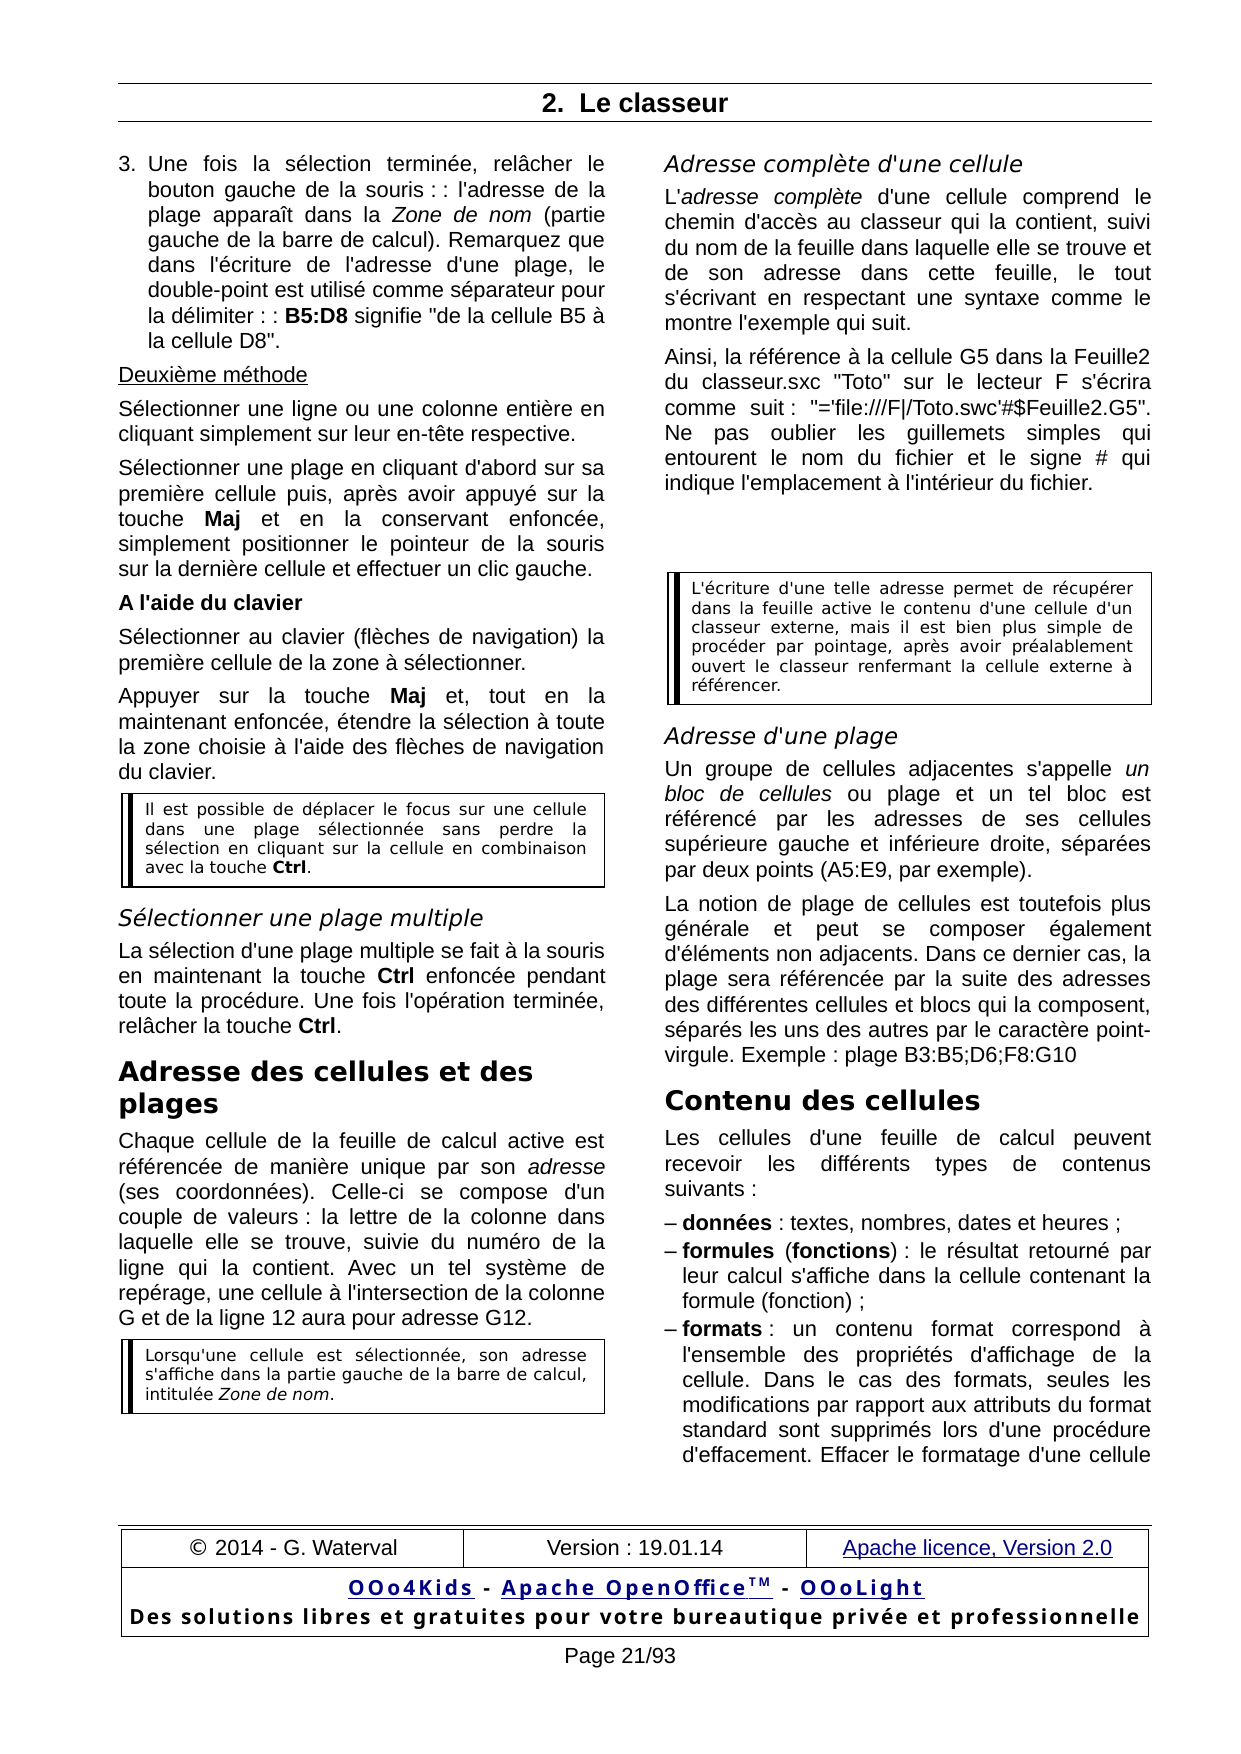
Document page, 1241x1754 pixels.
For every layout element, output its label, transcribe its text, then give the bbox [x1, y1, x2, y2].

list formules (fonctions) : le résultat retourné par leur calcul s'affiche dans la cellule contenant la formule (fonction) ; [664, 1238, 1152, 1313]
table_header Il est possible de déplacer le focus sur une cellule dans une plage sélectionnée sans perdre la sélection en cliquant sur la cellule en combinaison avec la touche Ctrl. [133, 794, 604, 886]
text Chaque cellule de la feuille de calcul active est référencée de manière unique par son adresse (ses coordonnées). Celle-ci se compose d'un couple de valeurs : la lettre de la colonne dans laquelle elle se trouve, suivie du numéro de la ligne qui la contient. Avec un tel système de repérage, une cellule à l'intersection de la colonne G et de la ligne 12 aura pour adresse G12. [118, 1128, 605, 1330]
text Ainsi, la référence à la cellule G5 dans la Feuille2 du classeur.sxc "Toto" sur le lecteur F s'écrira comme suit : "='file:///F|/Toto.swc'#$Feuille2.G5". Ne pas oublier les guillemets simples qui entourent le nom du fichier et le signe # qui indique l'emplacement à l'intérieur du fichier. [664, 344, 1152, 495]
text Un groupe de cellules adjacentes s'appelle un bloc de cellules ou plage et un tel bloc est référencé par les adresses de ses cellules supérieure gauche et inférieure droite, séparées par deux points (A5:E9, par exemple). [664, 756, 1152, 882]
text La notion de plage de cellules est toutefois plus générale et peut se composer également d'éléments non adjacents. Dans ce dernier cas, la plage sera référencée par la suite des adresses des différentes cellules et blocs qui la composent, séparés les uns des autres par le caractère point-virgule. Exemple : plage B3:B5;D6;F8:G10 [664, 891, 1152, 1067]
subtitle Sélectionner une plage multiple [118, 905, 605, 932]
text Sélectionner une ligne ou une colonne entière en cliquant simplement sur leur en-tête respective. [118, 396, 605, 446]
list Une fois la sélection terminée, relâcher le bouton gauche de la souris : : l'adresse de la plage apparaît dans la Zone de nom (partie gauche de la barre de calcul). Remarquez que dans l'écriture de l'adresse d'une plage, le double-point est utilisé comme séparateur pour la délimiter : : B5:D8 signifie "de la cellule B5 à la cellule D8". [118, 151, 605, 353]
list Deuxième méthode [118, 362, 605, 387]
list données : textes, nombres, dates et heures ; [664, 1210, 1152, 1235]
table_header Lorsqu'une cellule est sélectionnée, son adresse s'affiche dans la partie gauche de la barre de calcul, intitulée Zone de nom. [133, 1340, 604, 1413]
subtitle Adresse complète d'une cellule [664, 151, 1152, 178]
table_header L'écriture d'une telle adresse permet de récupérer dans la feuille active le contenu d'une cellule d'un classeur externe, mais il est bien plus simple de procéder par pointage, après avoir préalablement ouvert le classeur renfermant la cellule externe à référencer. [680, 573, 1151, 704]
text Les cellules d'une feuille de calcul peuvent recevoir les différents types de contenus suivants : [664, 1125, 1152, 1201]
text L'adresse complète d'une cellule comprend le chemin d'accès au classeur qui la contient, suivi du nom de la feuille dans laquelle elle se trouve et de son adresse dans cette feuille, le tout s'écrivant en respectant une syntaxe comme le montre l'exemple qui suit. [664, 184, 1152, 335]
subtitle Adresse d'une plage [664, 723, 1152, 750]
text Sélectionner au clavier (flèches de navigation) la première cellule de la zone à sélectionner. [118, 624, 605, 674]
text Appuyer sur la touche Maj et, tout en la maintenant enfoncée, étendre la sélection à toute la zone choisie à l'aide des flèches de navigation du clavier. [118, 683, 605, 784]
text Sélectionner une plage en cliquant d'abord sur sa première cellule puis, après avoir appuyé sur la touche Maj et en la conservant enfoncée, simplement positionner le pointeur de la souris sur la dernière cellule et effectuer un clic gauche. [118, 455, 605, 581]
list formats : un contenu format correspond à l'ensemble des propriétés d'affichage de la cellule. Dans le cas des formats, seules les modifications par rapport aux attributs du format standard sont supprimés lors d'une procédure d'effacement. Effacer le formatage d'une cellule [664, 1316, 1152, 1468]
subtitle Contenu des cellules [664, 1085, 1152, 1116]
subtitle Adresse des cellules et des plages [118, 1056, 605, 1119]
text A l'aide du clavier [118, 590, 605, 615]
text La sélection d'une plage multiple se fait à la souris en maintenant la touche Ctrl enfoncée pendant toute la procédure. Une fois l'opération terminée, relâcher la touche Ctrl. [118, 938, 605, 1039]
